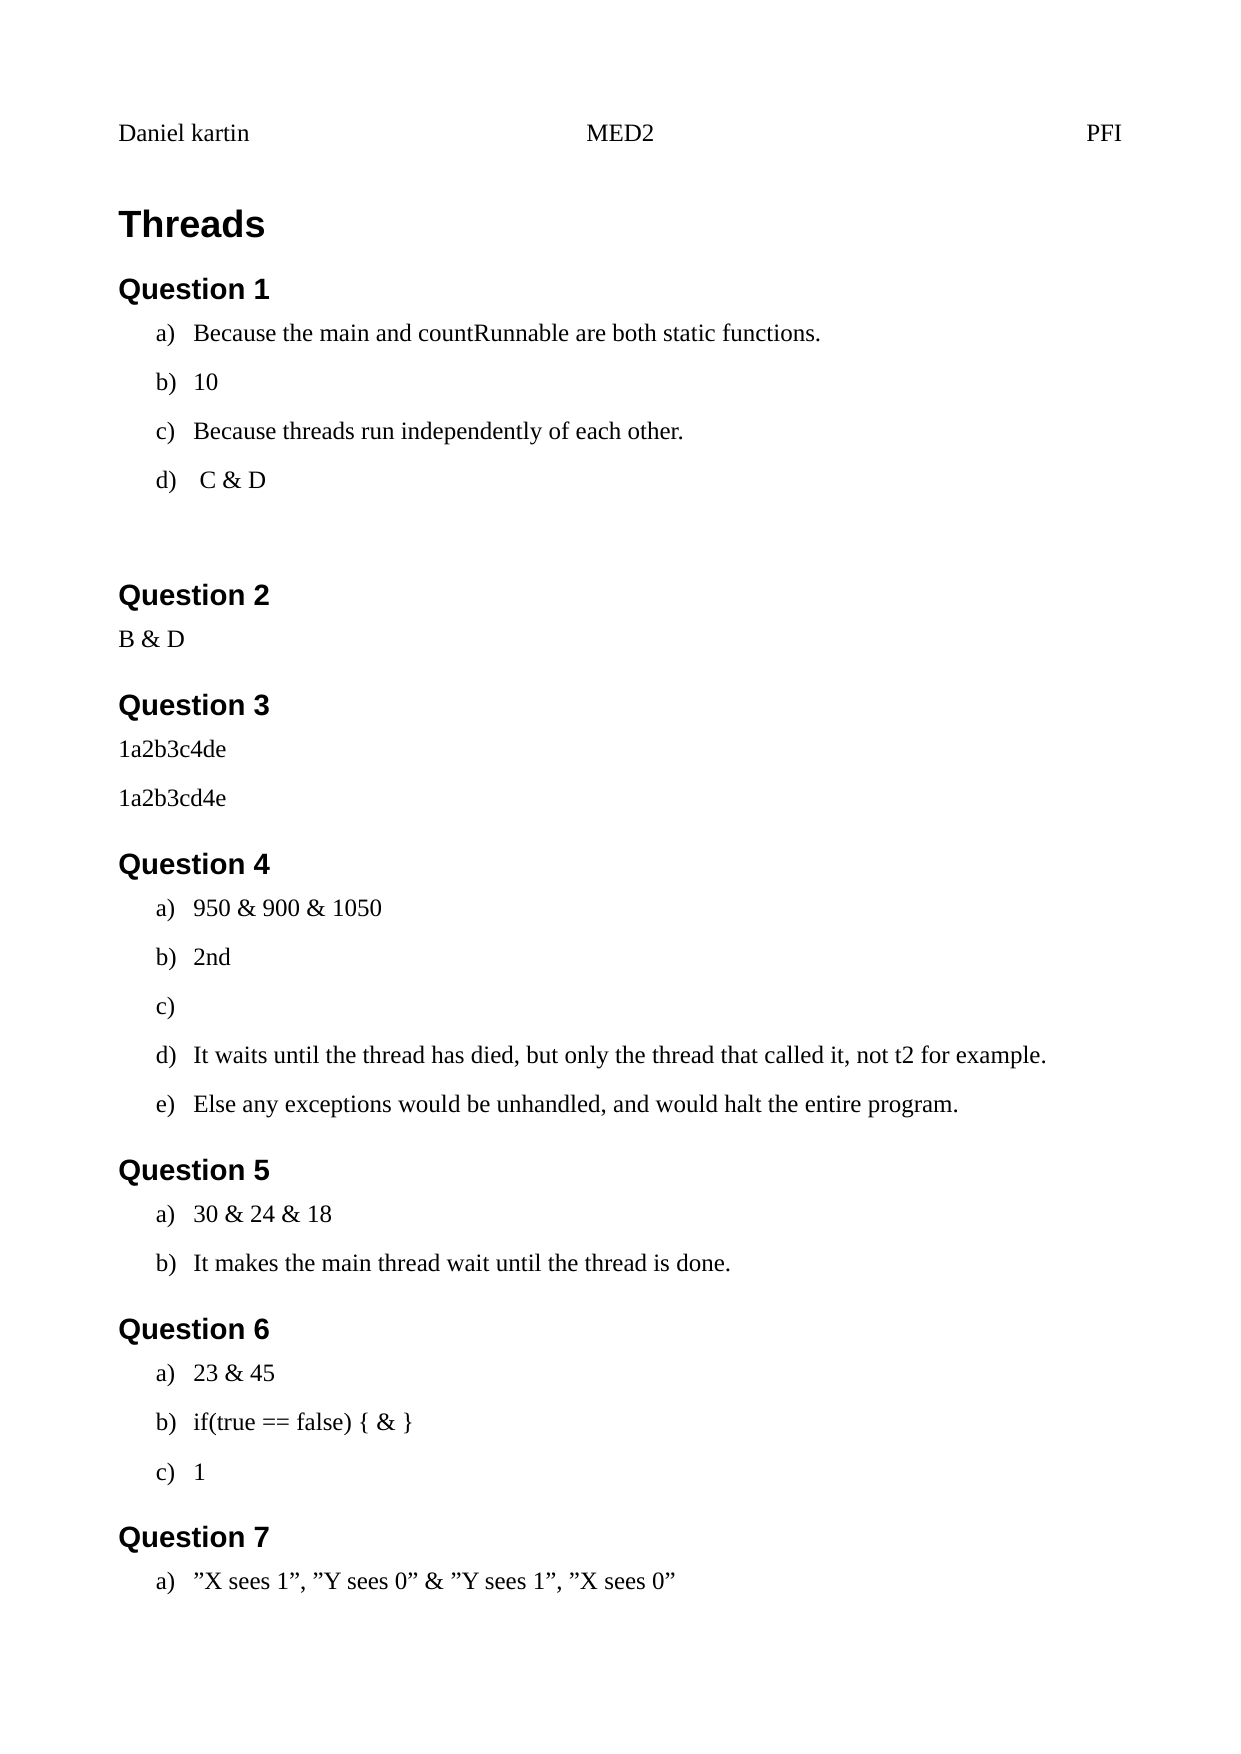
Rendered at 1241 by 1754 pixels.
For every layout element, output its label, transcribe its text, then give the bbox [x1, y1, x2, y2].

list Because the main and countRunnable are both static functions. [156, 318, 1122, 347]
list 1 [156, 1457, 1122, 1485]
list C & D [156, 466, 1122, 494]
list 30 & 24 & 18 [156, 1199, 1122, 1228]
text 1a2b3c4de [118, 734, 1122, 763]
subtitle Question 5 [118, 1153, 1122, 1187]
list Else any exceptions would be unhandled, and would halt the entire program. [156, 1089, 1122, 1118]
subtitle Question 2 [118, 578, 1122, 612]
text 1a2b3cd4e [118, 783, 1122, 812]
subtitle Question 6 [118, 1312, 1122, 1346]
list if(true == false) { & } [156, 1407, 1122, 1436]
text B & D [118, 624, 1122, 653]
subtitle Question 7 [118, 1520, 1122, 1554]
list Because threads run independently of each other. [156, 416, 1122, 445]
list ”X sees 1”, ”Y sees 0” & ”Y sees 1”, ”X sees 0” [156, 1566, 1122, 1595]
list It waits until the thread has died, but only the thread that called it, not t2 for example. [156, 1041, 1122, 1069]
list 10 [156, 367, 1122, 396]
subtitle Question 4 [118, 847, 1122, 881]
subtitle Question 1 [118, 272, 1122, 306]
list 23 & 45 [156, 1358, 1122, 1387]
subtitle Question 3 [118, 688, 1122, 722]
list 950 & 900 & 1050 [156, 893, 1122, 922]
list It makes the main thread wait until the thread is done. [156, 1248, 1122, 1277]
list 2nd [156, 942, 1122, 971]
subtitle Threads [118, 201, 1122, 245]
